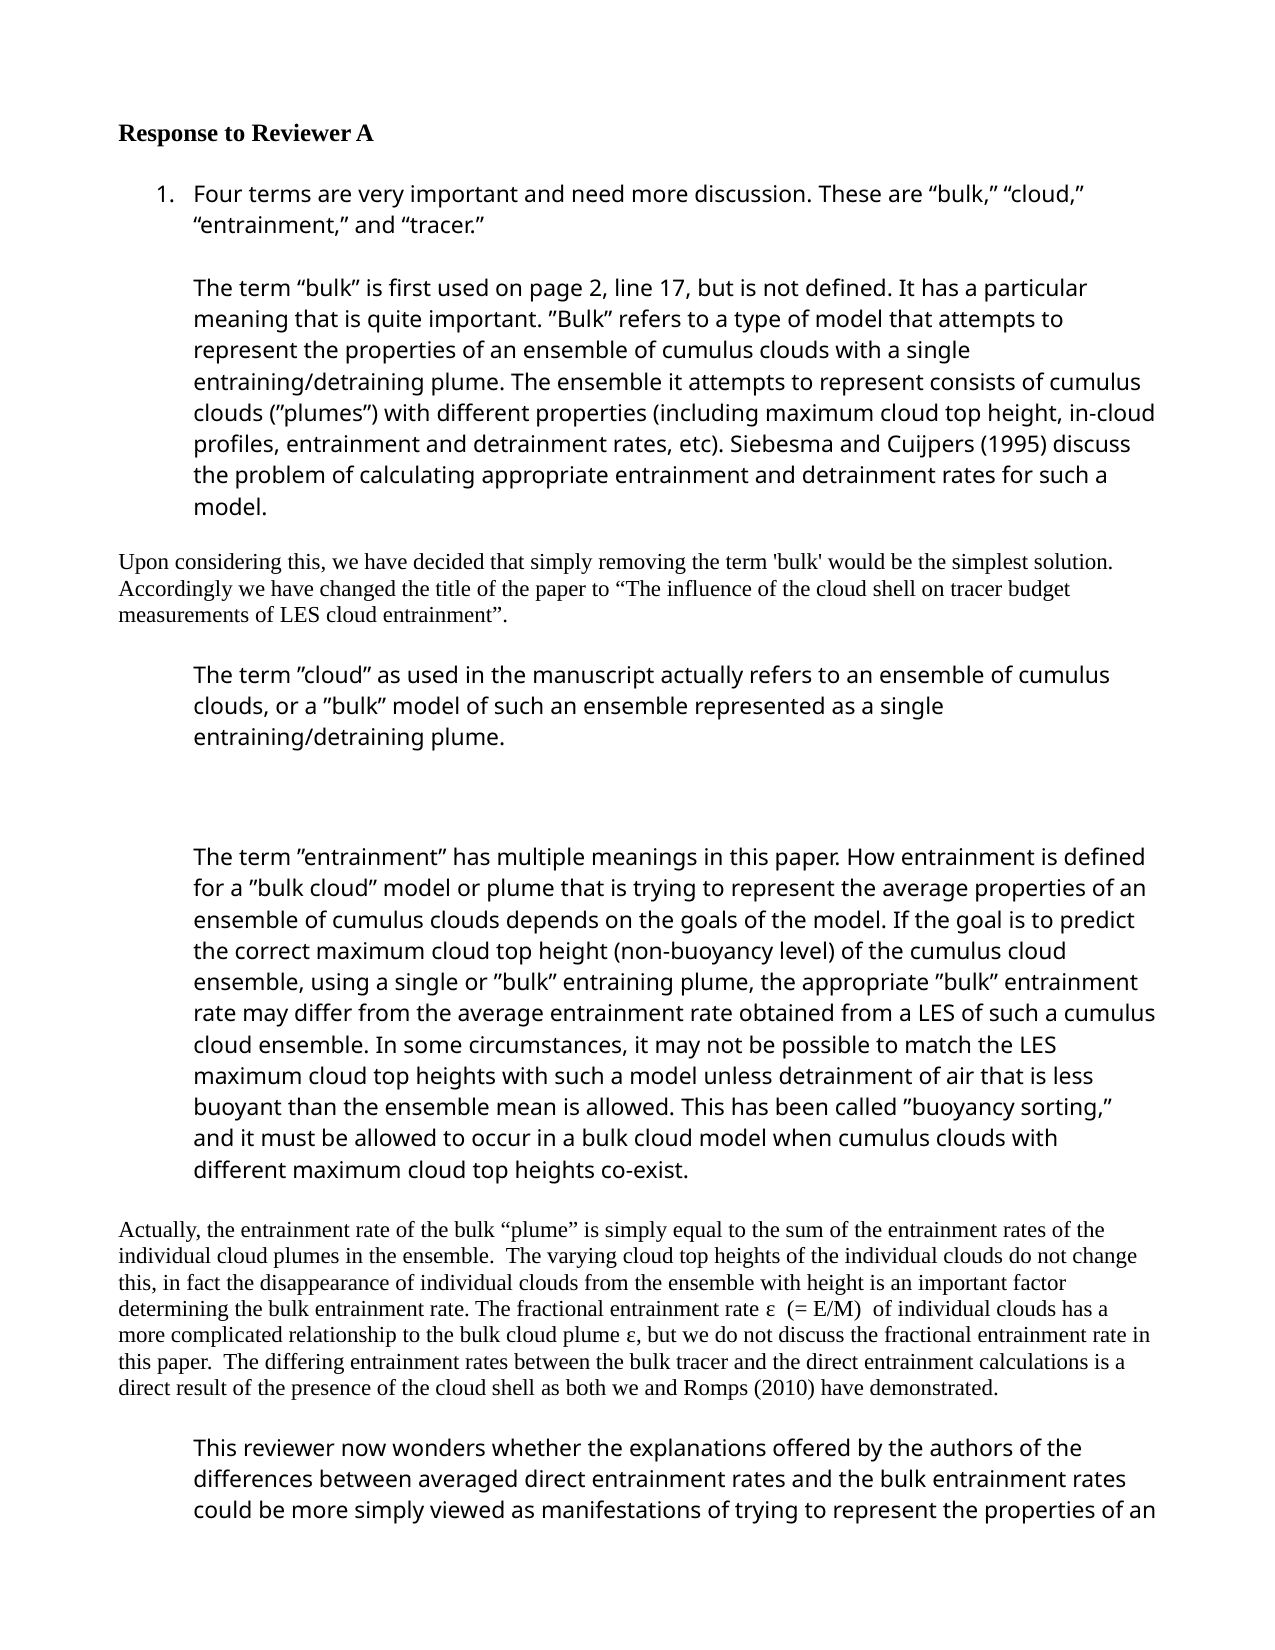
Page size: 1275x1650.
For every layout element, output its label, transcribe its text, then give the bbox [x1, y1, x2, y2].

list This reviewer now wonders whether the explanations offered by the authors of the [156, 1432, 1157, 1463]
text Actually, the entrainment rate of the bulk “plume” is simply equal to the sum of the entrainment rates of the individual cloud plumes in the ensemble. The varying cloud top heights of the individual clouds do not change this, in fact the disappearance of individual clouds from the ensemble with height is an important factor determining the bulk entrainment rate. The fractional entrainment rate ε (= E/M) of individual clouds has a more complicated relationship to the bulk cloud plume ε, but we do not discuss the fractional entrainment rate in this paper. The differing entrainment rates between the bulk tracer and the direct entrainment calculations is a direct result of the presence of the cloud shell as both we and Romps (2010) have demonstrated. [118, 1216, 1157, 1401]
text Response to Reviewer A [118, 118, 1157, 147]
list The term “bulk” is first used on page 2, line 17, but is not defined. It has a particular meaning that is quite important. ”Bulk” refers to a type of model that attempts to represent the properties of an ensemble of cumulus clouds with a single entraining/detraining plume. The ensemble it attempts to represent consists of cumulus clouds (”plumes”) with different properties (including maximum cloud top height, in-cloud profiles, entrainment and detrainment rates, etc). Siebesma and Cuijpers (1995) discuss the problem of calculating appropriate entrainment and detrainment rates for such a model. [156, 272, 1157, 522]
list Four terms are very important and need more discussion. These are “bulk,” “cloud,” “entrainment,” and “tracer.” [156, 178, 1157, 241]
list The term ”entrainment” has multiple meanings in this paper. How entrainment is defined for a ”bulk cloud” model or plume that is trying to represent the average properties of an ensemble of cumulus clouds depends on the goals of the model. If the goal is to predict the correct maximum cloud top height (non-buoyancy level) of the cumulus cloud ensemble, using a single or ”bulk” entraining plume, the appropriate ”bulk” entrainment rate may differ from the average entrainment rate obtained from a LES of such a cumulus cloud ensemble. In some circumstances, it may not be possible to match the LES maximum cloud top heights with such a model unless detrainment of air that is less buoyant than the ensemble mean is allowed. This has been called ”buoyancy sorting,” and it must be allowed to occur in a bulk cloud model when cumulus clouds with different maximum cloud top heights co-exist. [156, 841, 1157, 1185]
list The term ”cloud” as used in the manuscript actually refers to an ensemble of cumulus clouds, or a ”bulk” model of such an ensemble represented as a single entraining/detraining plume. [156, 658, 1157, 752]
list differences between averaged direct entrainment rates and the bulk entrainment rates could be more simply viewed as manifestations of trying to represent the properties of an [156, 1463, 1157, 1526]
text Upon considering this, we have decided that simply removing the term 'bulk' would be the simplest solution. Accordingly we have changed the title of the paper to “The influence of the cloud shell on tracer budget measurements of LES cloud entrainment”. [118, 548, 1157, 627]
